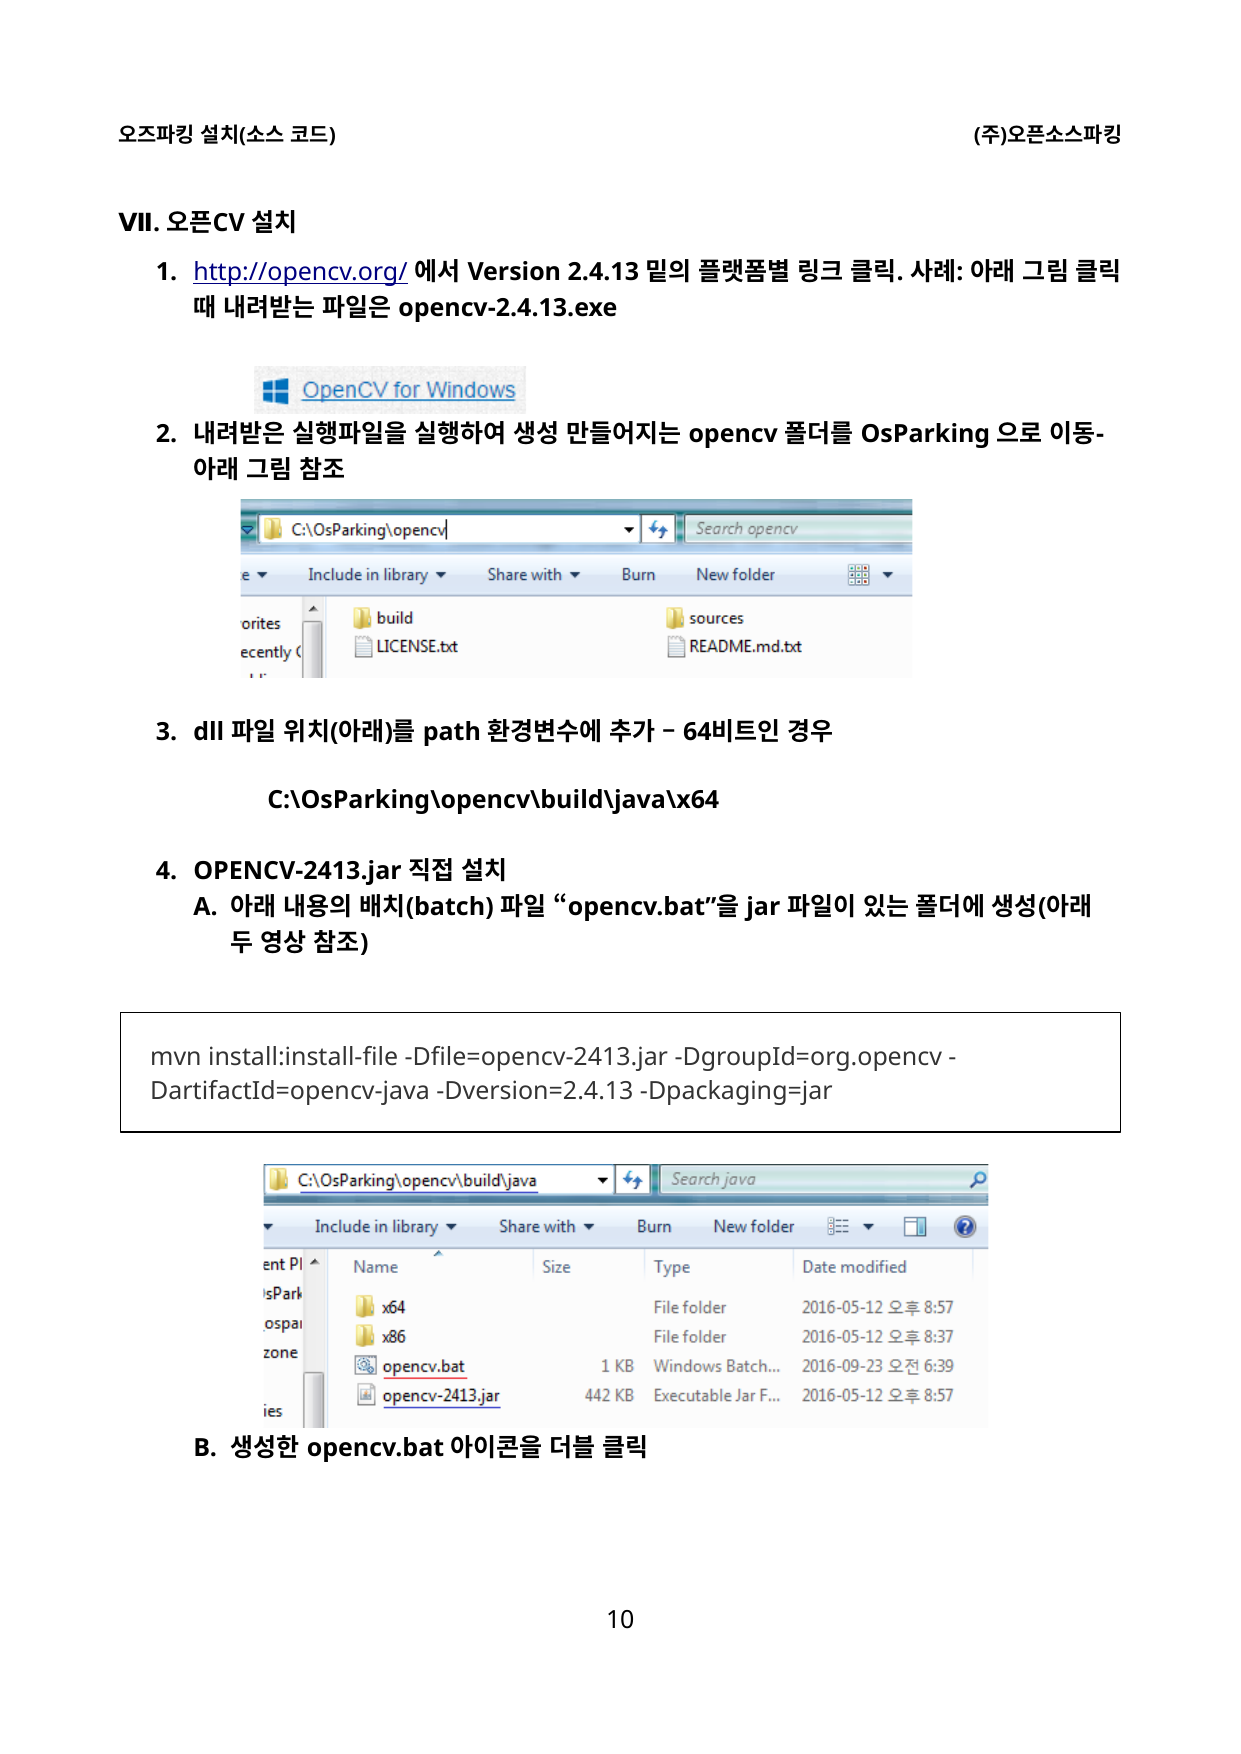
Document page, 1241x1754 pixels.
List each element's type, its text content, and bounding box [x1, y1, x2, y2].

list C:\OsParking\opencv\build\java\x64 [156, 748, 1122, 850]
list 아래 내용의 배치(batch) 파일 “opencv.bat”을 jar 파일이 있는 폴더에 생성(아래 두 영상 참조) [193, 887, 1122, 1146]
list 내려받은 실행파일을 실행하여 생성 만들어지는 opencv 폴더를 OsParking 으로 이동- 아래 그림 참조 [156, 358, 1122, 486]
list dll 파일 위치(아래)를 path 환경변수에 추가 – 64비트인 경우 [156, 712, 1122, 748]
picture [240, 499, 913, 678]
picture [263, 1164, 989, 1428]
picture [254, 366, 527, 414]
list OPENCV-2413.jar 직접 설치 [156, 850, 1122, 887]
list http://opencv.org/ 에서 Version 2.4.13 밑의 플랫폼별 링크 클릭. 사례: 아래 그림 클릭 때 내려받는 파일은 opencv-2.4.13.exe [156, 252, 1122, 358]
subtitle Ⅶ. 오픈CV 설치 [118, 203, 1122, 239]
list 생성한 opencv.bat 아이콘을 더블 클릭 [193, 1146, 1122, 1463]
